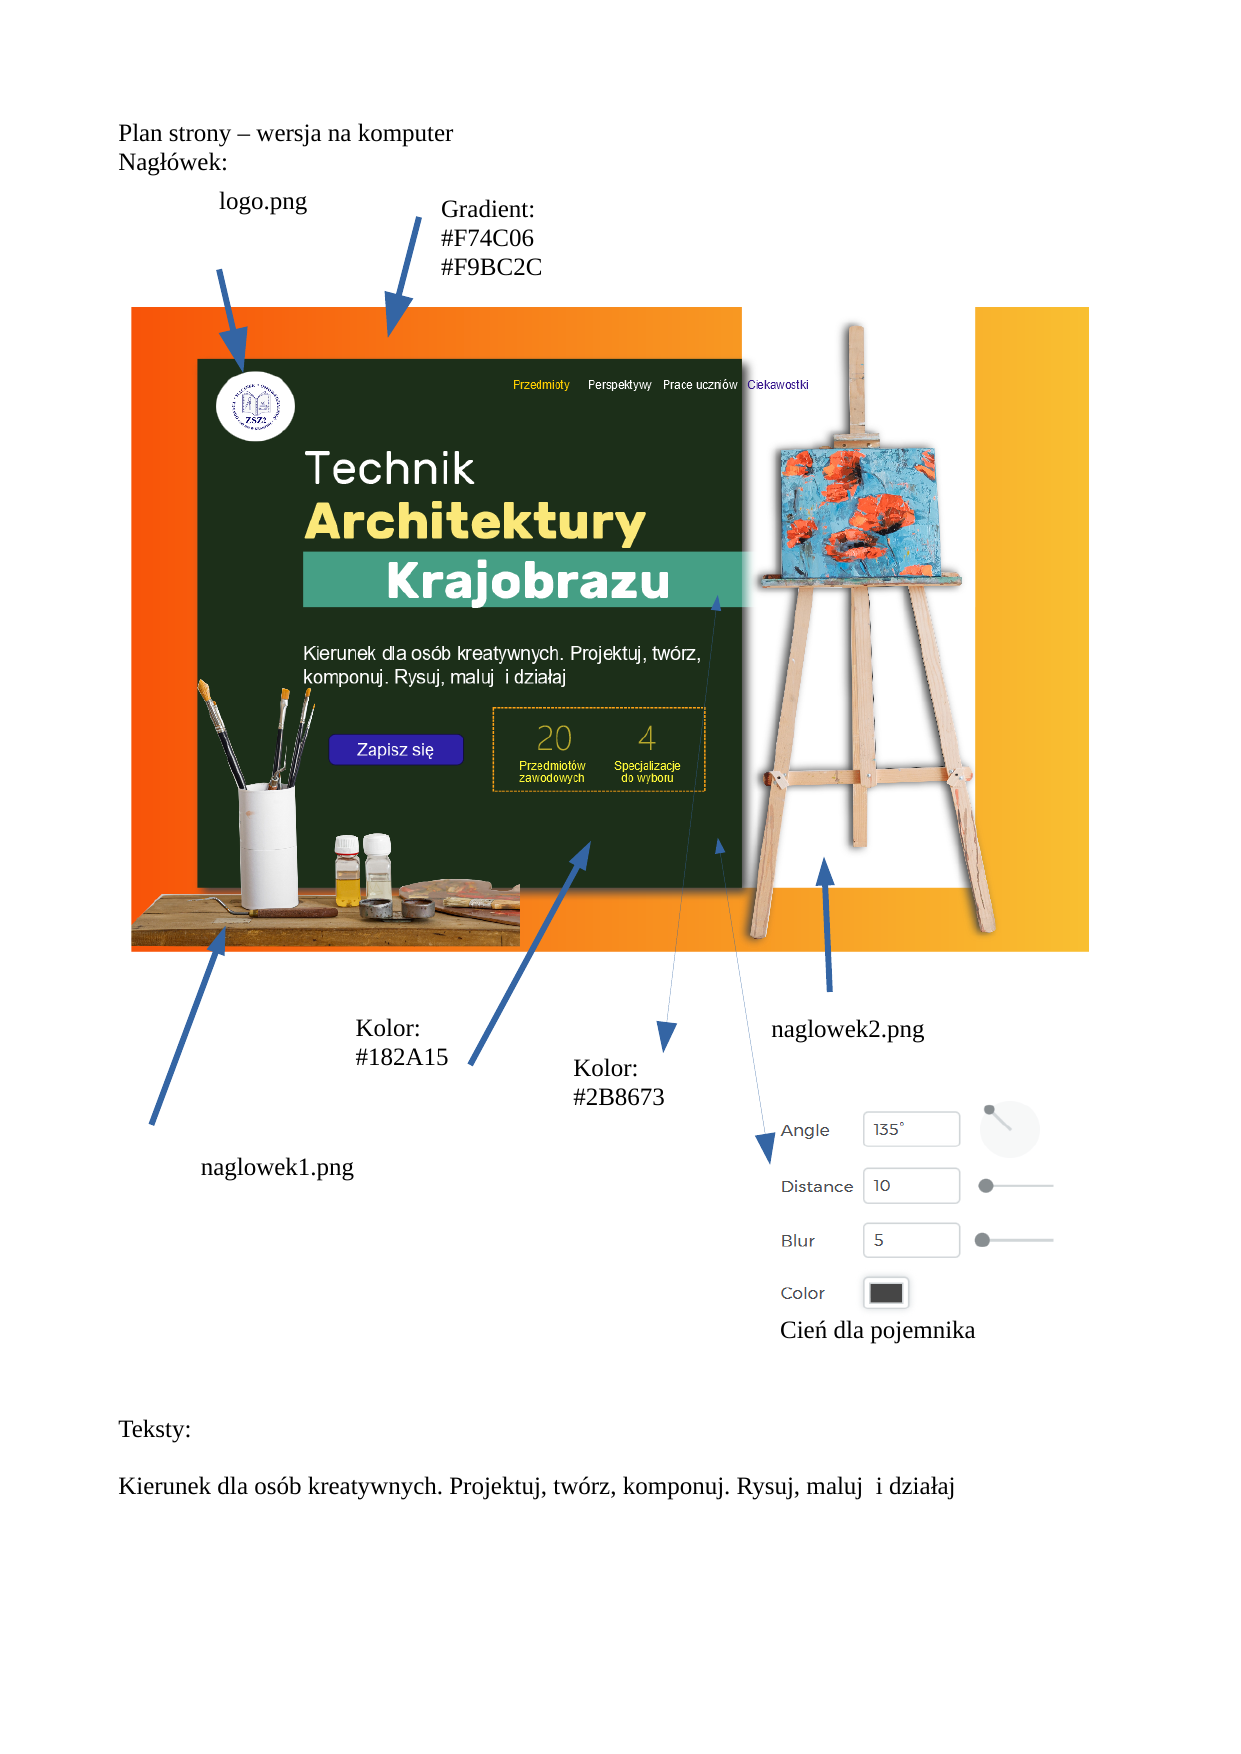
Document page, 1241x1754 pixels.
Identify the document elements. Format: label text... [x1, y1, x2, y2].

text Plan strony – wersja na komputer [118, 118, 1122, 147]
picture [758, 1096, 764, 1134]
picture [131, 307, 1089, 954]
picture [758, 1087, 1058, 1328]
text Teksty: [118, 1414, 1122, 1443]
text Nagłówek: [118, 147, 1122, 176]
text Kierunek dla osób kreatywnych. Projektuj, twórz, komponuj. Rysuj, maluj i działaj [118, 1471, 1122, 1500]
text ­ [118, 176, 1122, 204]
